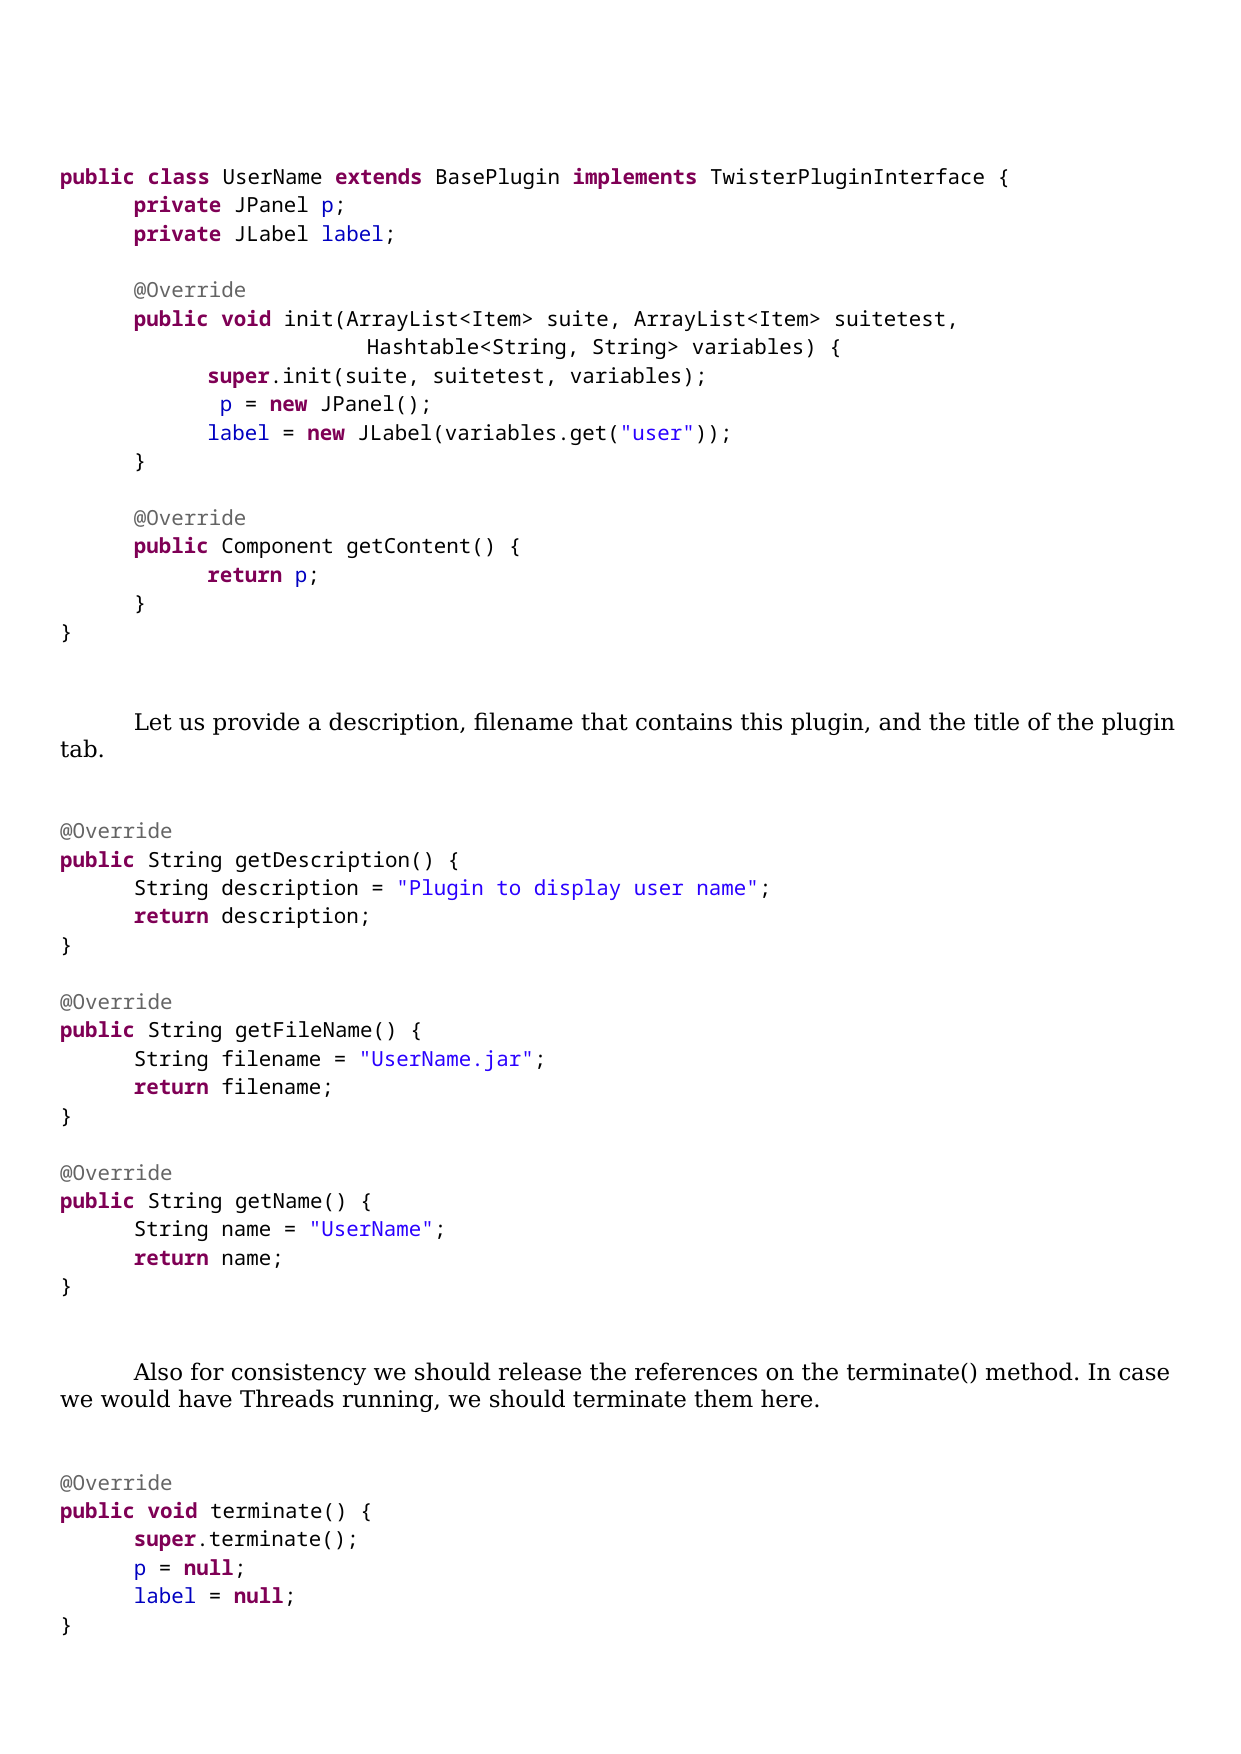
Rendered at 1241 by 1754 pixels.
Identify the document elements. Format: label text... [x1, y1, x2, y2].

text @Override [60, 1158, 1181, 1186]
text return filename; [60, 1072, 1181, 1101]
text String filename = "UserName.jar"; [60, 1044, 1181, 1072]
text public class UserName extends BasePlugin implements TwisterPluginInterface { [60, 162, 1181, 190]
text } [60, 1271, 1181, 1300]
text @Override [60, 987, 1181, 1015]
text @Override [60, 276, 1181, 304]
text Hashtable<String, String> variables) { [60, 332, 1181, 361]
text return p; [60, 560, 1181, 588]
text return description; [60, 902, 1181, 930]
text public void init(ArrayList<Item> suite, ArrayList<Item> suitetest, [60, 304, 1181, 332]
text } [60, 930, 1181, 958]
text @Override [60, 816, 1181, 845]
text @Override [60, 503, 1181, 532]
text public Component getContent() { [60, 532, 1181, 560]
text String description = "Plugin to display user name"; [60, 873, 1181, 902]
text public String getDescription() { [60, 845, 1181, 873]
text } [60, 1101, 1181, 1129]
text private JPanel p; [60, 190, 1181, 219]
text private JLabel label; [60, 219, 1181, 247]
text String name = "UserName"; [60, 1214, 1181, 1243]
text } [60, 588, 1181, 617]
text label = new JLabel(variables.get("user")); [60, 418, 1181, 446]
text public void terminate() { [60, 1496, 1181, 1524]
text } [60, 617, 1181, 645]
text p = null; [60, 1553, 1181, 1581]
text } [60, 446, 1181, 475]
text public String getFileName() { [60, 1015, 1181, 1044]
text label = null; [60, 1581, 1181, 1610]
text Also for consistency we should release the references on the terminate() method. In case we would have Threads running, we should terminate them here. [60, 1357, 1181, 1412]
text super.init(suite, suitetest, variables); [60, 361, 1181, 389]
text Let us provide a description, filename that contains this plugin, and the title of the plugin tab. [60, 707, 1181, 763]
text public String getName() { [60, 1186, 1181, 1214]
text return name; [60, 1243, 1181, 1271]
text p = new JPanel(); [60, 389, 1181, 418]
text @Override [60, 1468, 1181, 1496]
text } [60, 1610, 1181, 1638]
text super.terminate(); [60, 1524, 1181, 1553]
